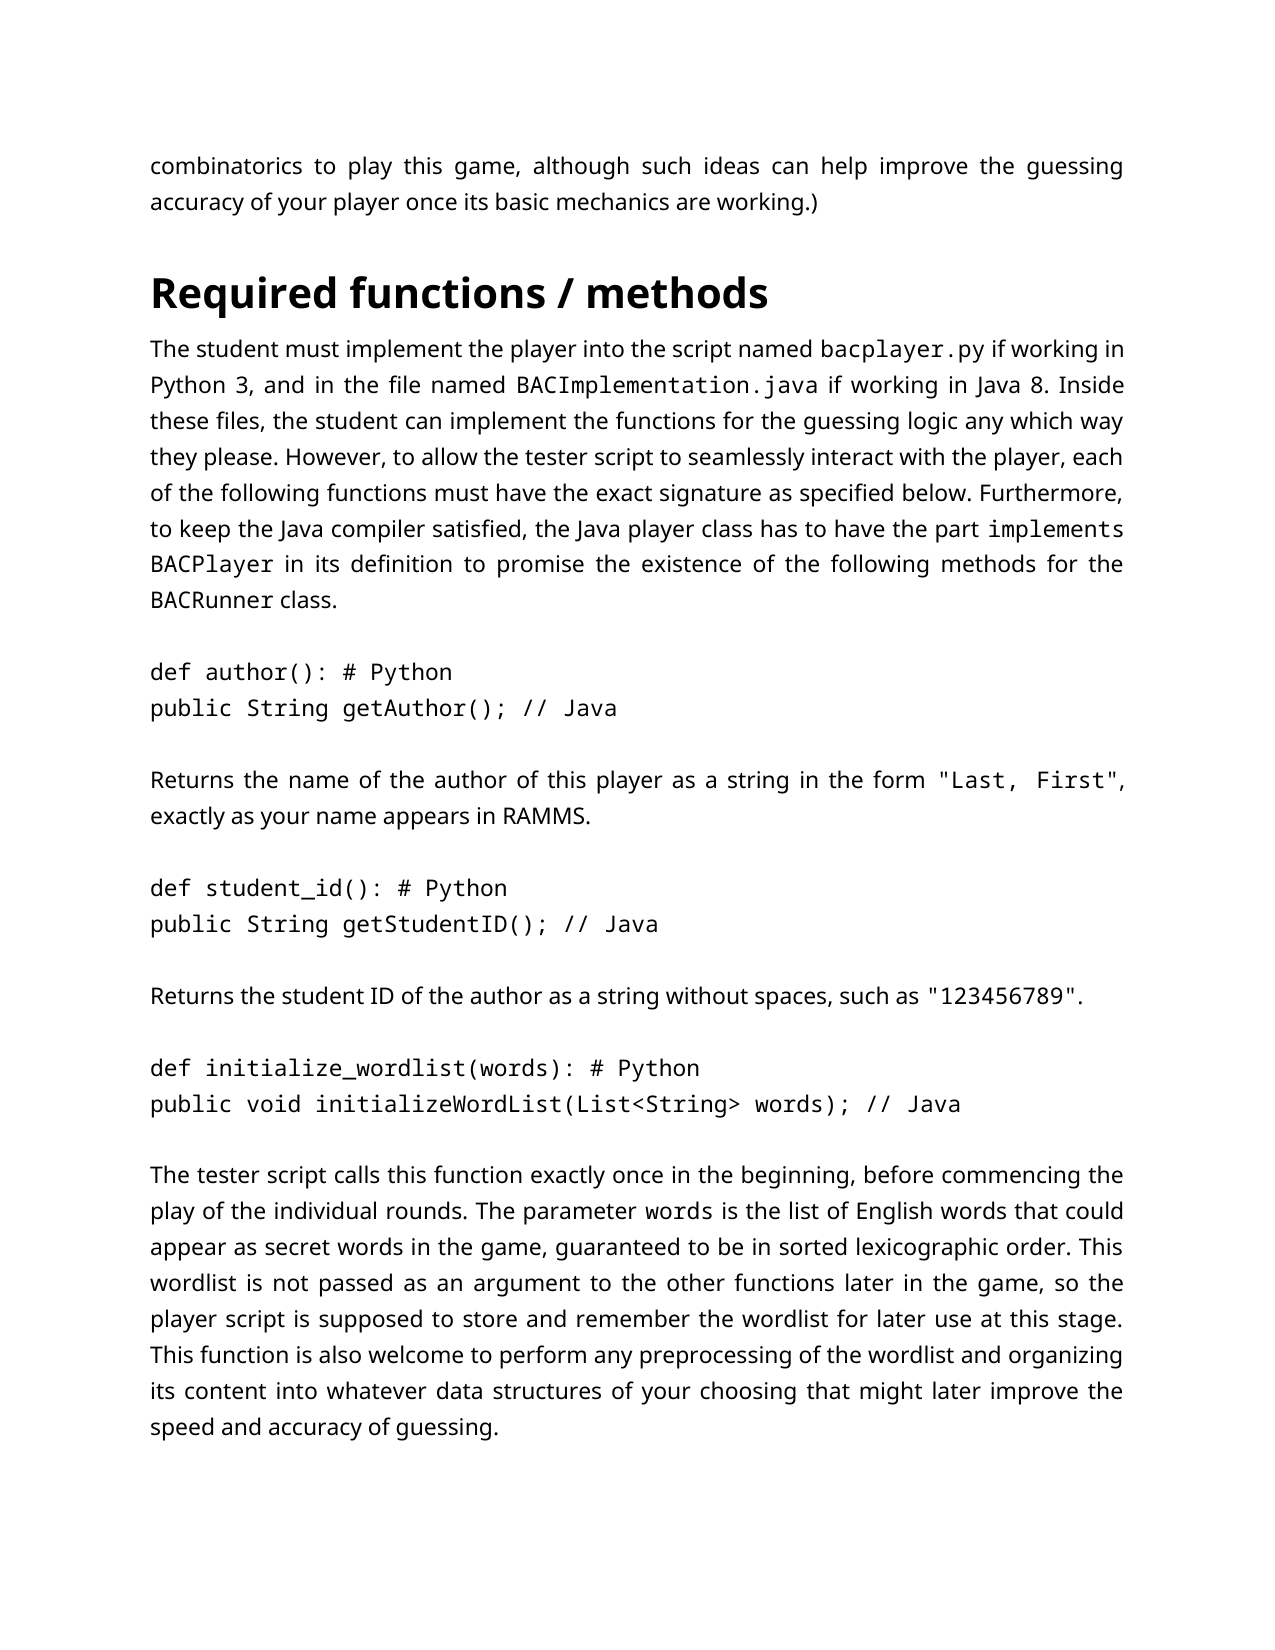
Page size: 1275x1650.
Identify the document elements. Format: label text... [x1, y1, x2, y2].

text public String getAuthor(); // Java [150, 692, 1125, 723]
subtitle Required functions / methods [150, 263, 1125, 320]
text The tester script calls this function exactly once in the beginning, before commencing the play of the individual rounds. The parameter words is the list of English words that could appear as secret words in the game, guaranteed to be in sorted lexicographic order. This wordlist is not passed as an argument to the other functions later in the game, so the player script is supposed to store and remember the wordlist for later use at this stage. This function is also welcome to perform any preprocessing of the wordlist and organizing its content into whatever data structures of your choosing that might later improve the speed and accuracy of guessing. [150, 1159, 1125, 1442]
text def student_id(): # Python [150, 872, 1125, 903]
text Returns the name of the author of this player as a string in the form "Last, First", exactly as your name appears in RAMMS. [150, 764, 1125, 831]
text combinatorics to play this game, although such ideas can help improve the guessing accuracy of your player once its basic mechanics are working.) [150, 150, 1125, 217]
text Returns the student ID of the author as a string without spaces, such as "123456789". [150, 980, 1125, 1011]
text The student must implement the player into the script named bacplayer.py if working in Python 3, and in the file named BACImplementation.java if working in Java 8. Inside these files, the student can implement the functions for the guessing logic any which way they please. However, to allow the tester script to seamlessly interact with the player, each of the following functions must have the exact signature as specified below. Furthermore, to keep the Java compiler satisfied, the Java player class has to have the part implements BACPlayer in its definition to promise the existence of the following methods for the BACRunner class. [150, 333, 1125, 616]
text public String getStudentID(); // Java [150, 908, 1125, 939]
text def author(): # Python [150, 656, 1125, 687]
text public void initializeWordList(List<String> words); // Java [150, 1087, 1125, 1119]
text def initialize_wordlist(words): # Python [150, 1052, 1125, 1083]
